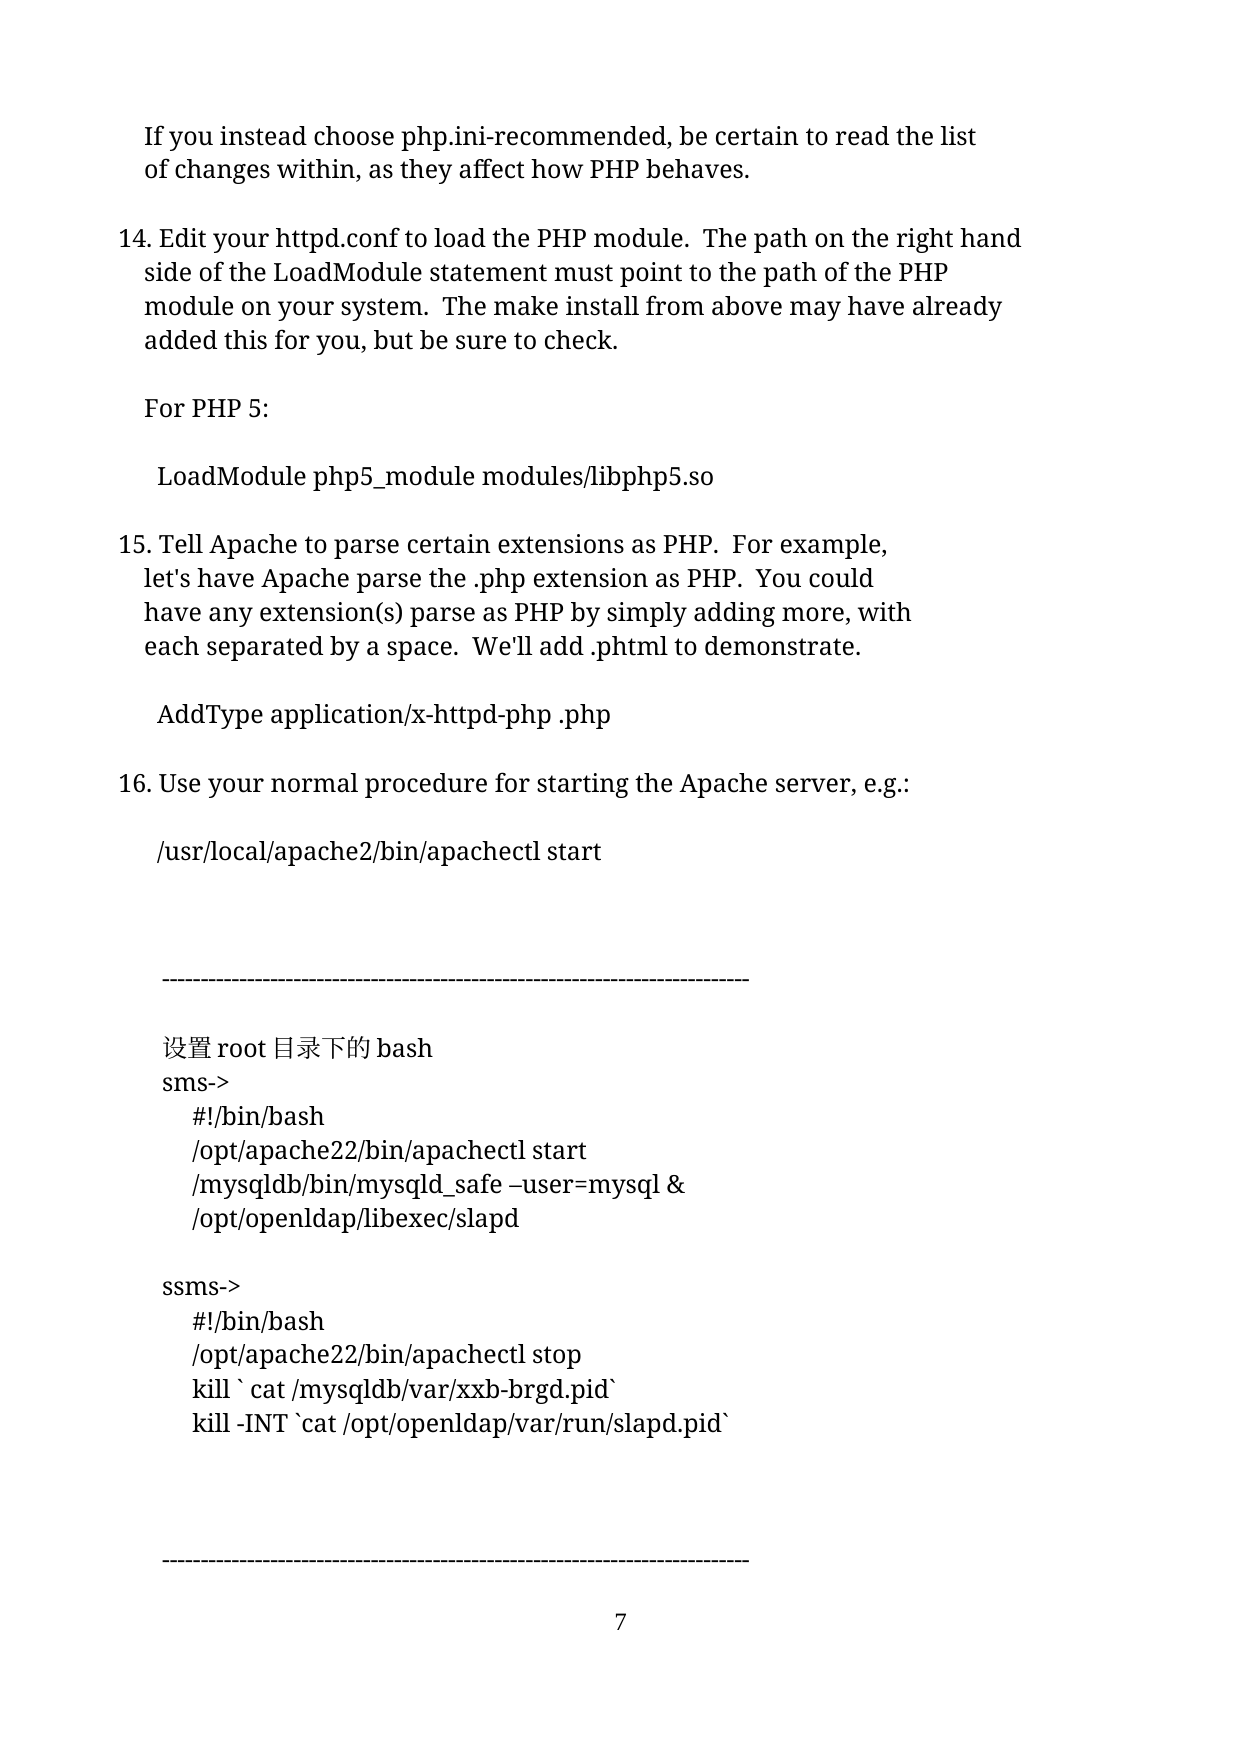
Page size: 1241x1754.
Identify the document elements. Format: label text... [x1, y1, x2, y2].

text #!/bin/bash [118, 1099, 1122, 1133]
text kill -INT `cat /opt/openldap/var/run/slapd.pid` [118, 1405, 1122, 1439]
text 16. Use your normal procedure for starting the Apache server, e.g.: [118, 765, 1122, 799]
text 设置root目录下的bash [118, 1029, 1122, 1065]
text /usr/local/apache2/bin/apachectl start [118, 833, 1122, 867]
text /opt/apache22/bin/apachectl stop [118, 1337, 1122, 1371]
text of changes within, as they affect how PHP behaves. [118, 152, 1122, 186]
text 14. Edit your httpd.conf to load the PHP module. The path on the right hand [118, 220, 1122, 254]
text added this for you, but be sure to check. [118, 322, 1122, 357]
text /opt/openldap/libexec/slapd [118, 1201, 1122, 1235]
text each separated by a space. We'll add .phtml to demonstrate. [118, 629, 1122, 663]
text 15. Tell Apache to parse certain extensions as PHP. For example, [118, 527, 1122, 561]
text module on your system. The make install from above may have already [118, 288, 1122, 322]
text ---------------------------------------------------------------------------- [118, 1542, 1122, 1576]
text /opt/apache22/bin/apachectl start [118, 1133, 1122, 1167]
text ssms-> [118, 1269, 1122, 1303]
text If you instead choose php.ini-recommended, be certain to read the list [118, 118, 1122, 152]
text /mysqldb/bin/mysqld_safe –user=mysql & [118, 1167, 1122, 1201]
text side of the LoadModule statement must point to the path of the PHP [118, 254, 1122, 288]
text For PHP 5: [118, 391, 1122, 425]
text have any extension(s) parse as PHP by simply adding more, with [118, 595, 1122, 629]
text let's have Apache parse the .php extension as PHP. You could [118, 561, 1122, 595]
text LoadModule php5_module modules/libphp5.so [118, 459, 1122, 493]
text #!/bin/bash [118, 1303, 1122, 1337]
text kill ` cat /mysqldb/var/xxb-brgd.pid` [118, 1371, 1122, 1405]
text AddType application/x-httpd-php .php [118, 697, 1122, 731]
text ---------------------------------------------------------------------------- [118, 961, 1122, 994]
text sms-> [118, 1065, 1122, 1099]
